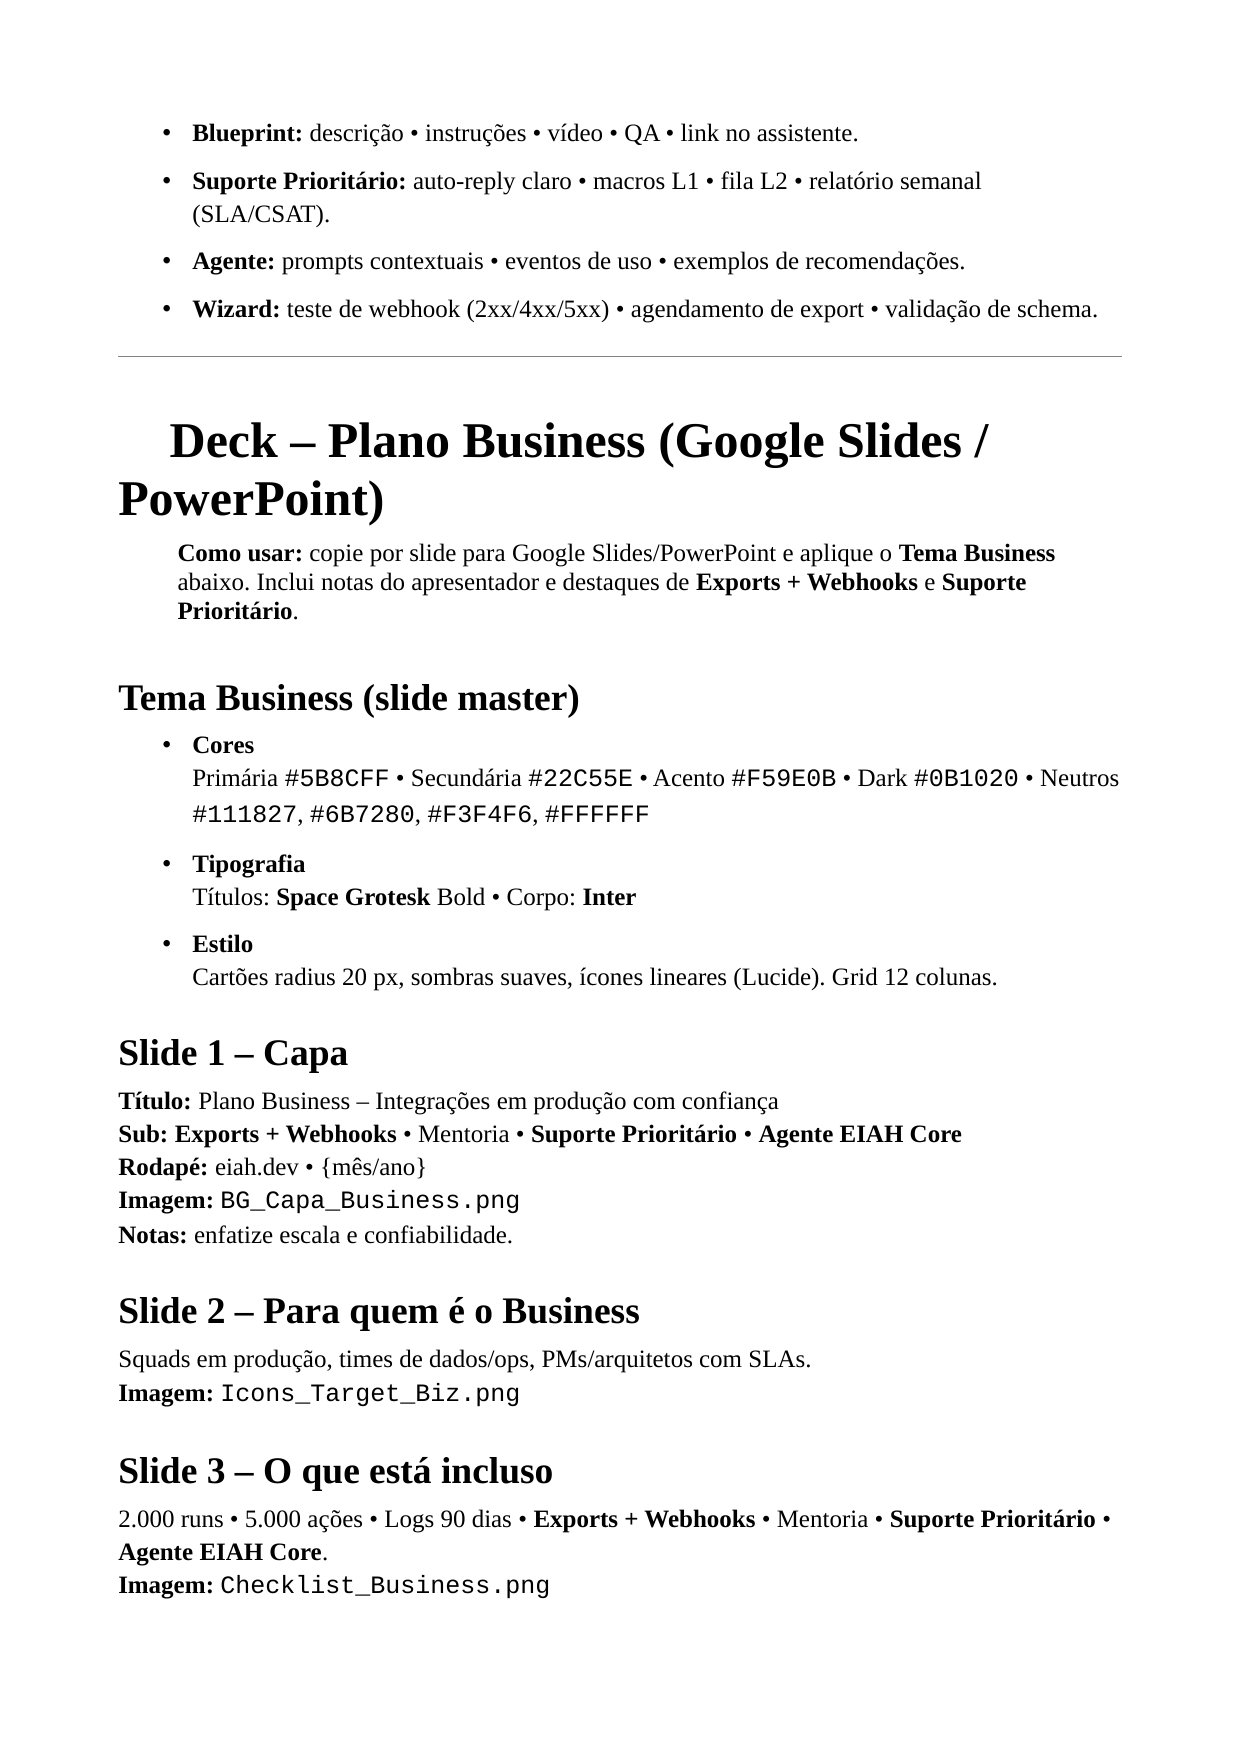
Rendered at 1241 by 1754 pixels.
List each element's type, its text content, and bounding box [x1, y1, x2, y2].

list Agente: prompts contextuais • eventos de uso • exemplos de recomendações. [162, 246, 1122, 275]
text 2.000 runs • 5.000 ações • Logs 90 dias • Exports + Webhooks • Mentoria • Suporte Prioritário • Agente EIAH Core. Imagem: Checklist_Business.png [118, 1504, 1122, 1601]
list Suporte Prioritário: auto‑reply claro • macros L1 • fila L2 • relatório semanal (SLA/CSAT). [162, 166, 1122, 227]
text Squads em produção, times de dados/ops, PMs/arquitetos com SLAs. Imagem: Icons_Target_Biz.png [118, 1344, 1122, 1408]
list Estilo Cartões radius 20 px, sombras suaves, ícones lineares (Lucide). Grid 12 colunas. [162, 929, 1122, 991]
subtitle Slide 1 – Capa [118, 1031, 1122, 1074]
subtitle Slide 2 – Para quem é o Business [118, 1289, 1122, 1332]
subtitle Slide 3 – O que está incluso [118, 1448, 1122, 1492]
list Blueprint: descrição • instruções • vídeo • QA • link no assistente. [162, 118, 1122, 147]
text Como usar: copie por slide para Google Slides/PowerPoint e aplique o Tema Business abaixo. Inclui notas do apresentador e destaques de Exports + Webhooks e Suporte Prioritário. [177, 538, 1063, 624]
list Cores Primária #5B8CFF • Secundária #22C55E • Acento #F59E0B • Dark #0B1020 • Neutros #111827, #6B7280, #F3F4F6, #FFFFFF [162, 731, 1122, 829]
list Tipografia Títulos: Space Grotesk Bold • Corpo: Inter [162, 849, 1122, 910]
subtitle 📑 Deck – Plano Business (Google Slides / PowerPoint) [118, 411, 1122, 526]
subtitle Tema Business (slide master) [118, 675, 1122, 718]
text Título: Plano Business – Integrações em produção com confiança Sub: Exports + Webhooks • Mentoria • Suporte Prioritário • Agente EIAH Core Rodapé: eiah.dev • {mês/ano} Imagem: BG_Capa_Business.png Notas: enfatize escala e confiabilidade. [118, 1086, 1122, 1249]
list Wizard: teste de webhook (2xx/4xx/5xx) • agendamento de export • validação de schema. [162, 294, 1122, 323]
